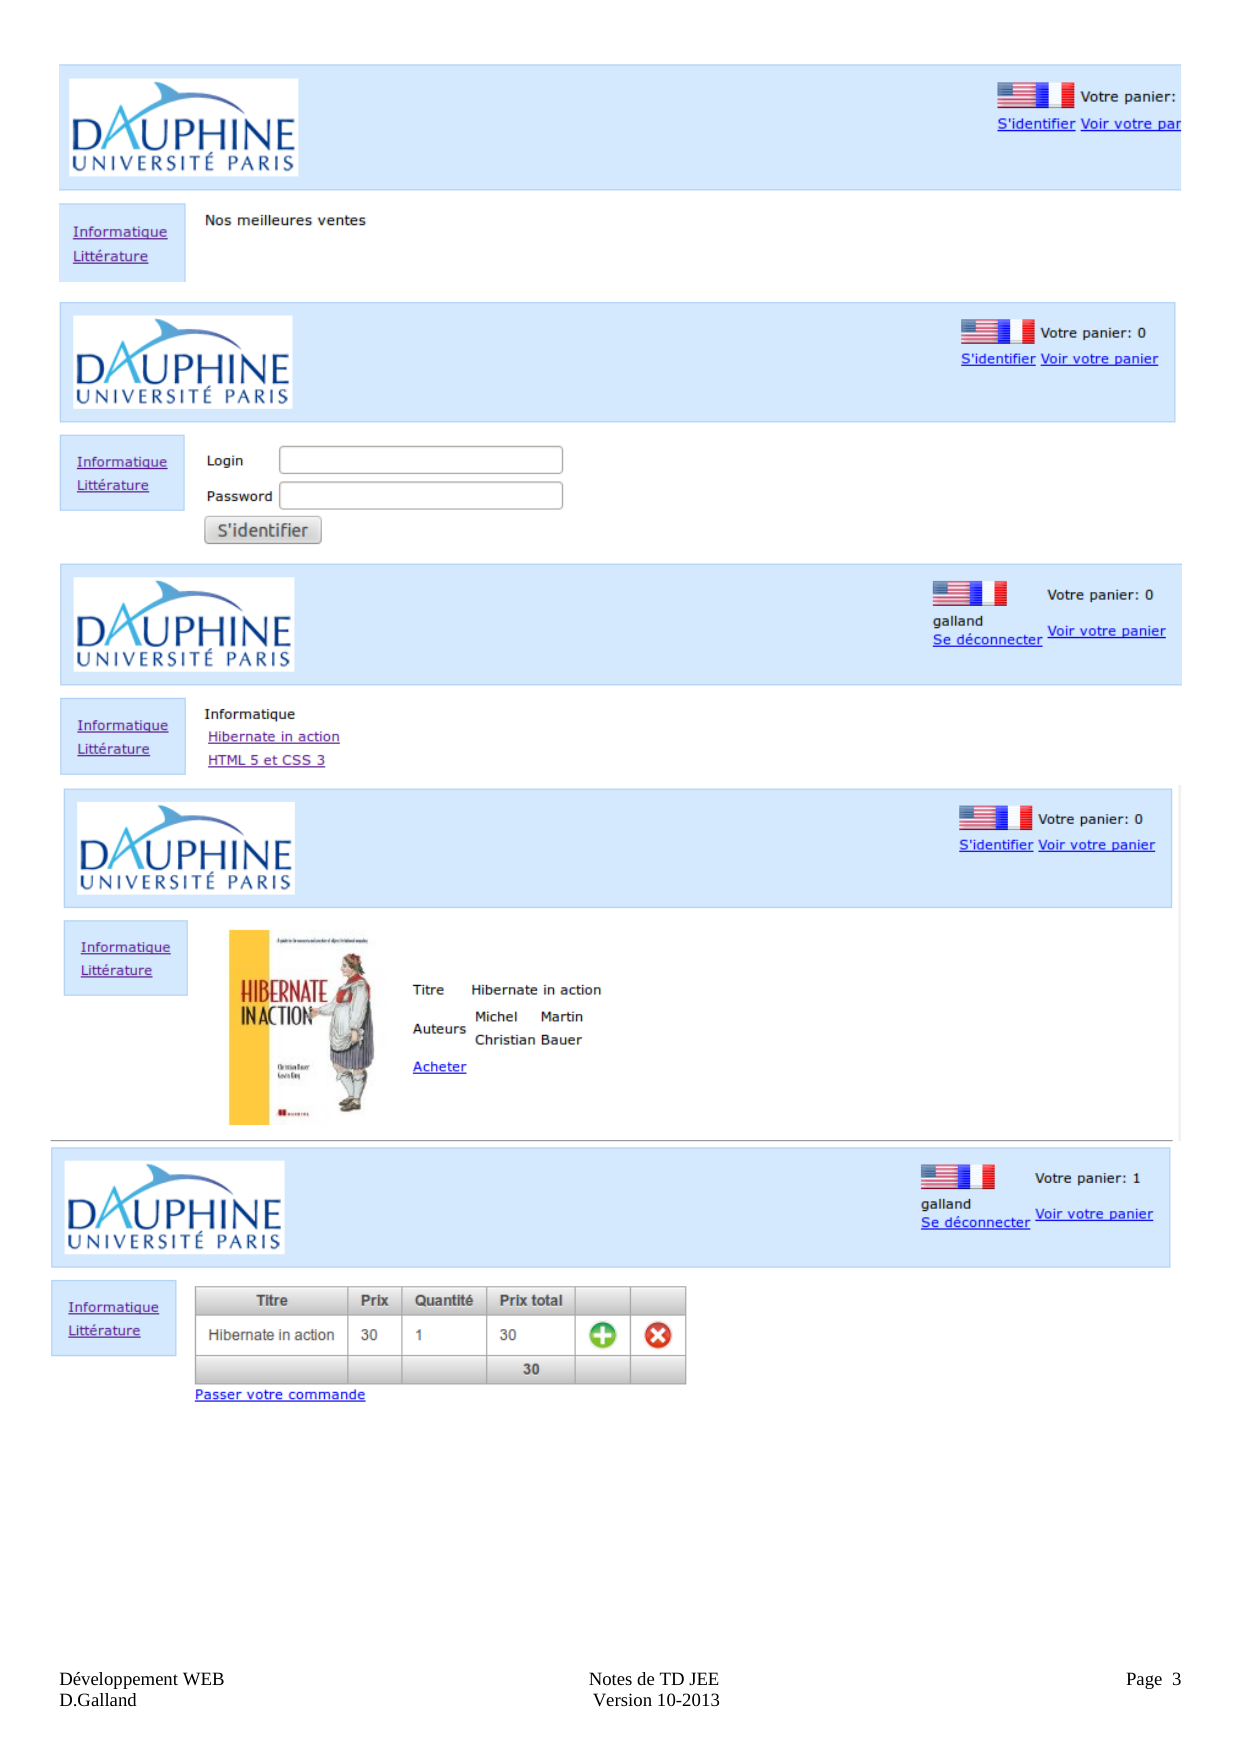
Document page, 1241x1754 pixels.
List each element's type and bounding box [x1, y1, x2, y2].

picture [60, 560, 1182, 780]
picture [55, 296, 1178, 554]
picture [50, 785, 1182, 1419]
picture [59, 59, 1182, 282]
